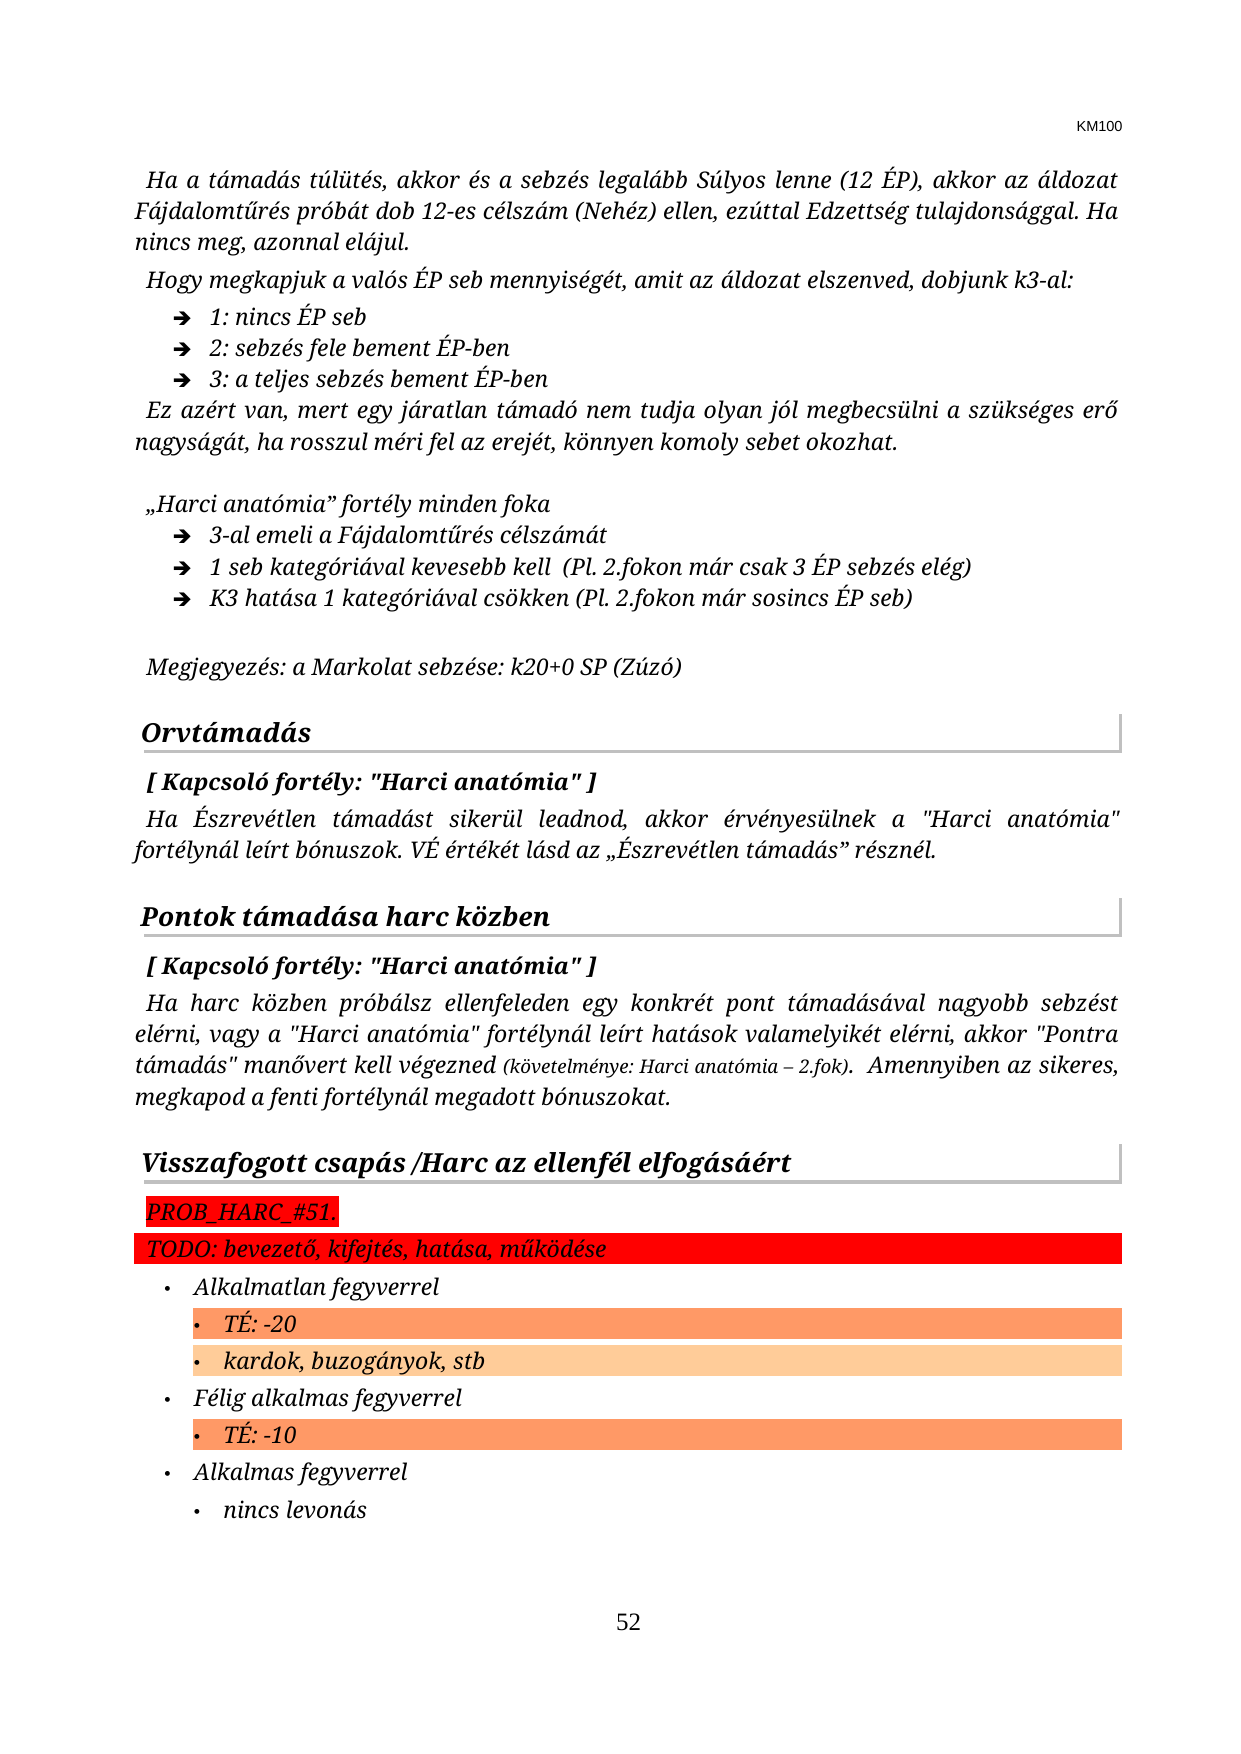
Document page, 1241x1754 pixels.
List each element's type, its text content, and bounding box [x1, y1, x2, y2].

list 1 seb kategóriával kevesebb kell (Pl. 2.fokon már csak 3 ÉP sebzés elég) [172, 551, 1122, 582]
text PROB_HARC_#51. [134, 1196, 1122, 1227]
text Ha a támadás túlütés, akkor és a sebzés legalább Súlyos lenne (12 ÉP), akkor az áldozat Fájdalomtűrés próbát dob 12-es célszám (Nehéz) ellen, ezúttal Edzettség tulajdonsággal. Ha nincs meg, azonnal elájul. [134, 164, 1122, 258]
list 1: nincs ÉP seb [172, 301, 1122, 332]
list Alkalmas fegyverrel [164, 1456, 1122, 1488]
subtitle Pontok támadása harc közben [140, 898, 1118, 934]
subtitle Orvtámadás [140, 714, 1118, 750]
list TÉ: -20 [193, 1308, 1122, 1339]
subtitle Visszafogott csapás /Harc az ellenfél elfogásáért [140, 1144, 1118, 1180]
list TÉ: -10 [193, 1419, 1122, 1450]
text Hogy megkapjuk a valós ÉP seb mennyiségét, amit az áldozat elszenved, dobjunk k3-al: [134, 263, 1122, 295]
text [ Kapcsoló fortély: "Harci anatómia" ] [134, 766, 1122, 797]
text Ha Észrevétlen támadást sikerül leadnod, akkor érvényesülnek a "Harci anatómia" fortélynál leírt bónuszok. VÉ értékét lásd az „Észrevétlen támadás” résznél. [134, 803, 1122, 866]
list 2: sebzés fele bement ÉP-ben [172, 332, 1122, 363]
text Megjegyezés: a Markolat sebzése: k20+0 SP (Zúzó) [134, 650, 1122, 682]
text TODO: bevezető, kifejtés, hatása, működése [134, 1233, 1122, 1264]
text Ez azért van, mert egy járatlan támadó nem tudja olyan jól megbecsülni a szükséges erő nagyságát, ha rosszul méri fel az erejét, könnyen komoly sebet okozhat. [134, 394, 1122, 457]
list K3 hatása 1 kategóriával csökken (Pl. 2.fokon már sosincs ÉP seb) [172, 582, 1122, 613]
list 3: a teljes sebzés bement ÉP-ben [172, 363, 1122, 394]
text „Harci anatómia” fortély minden foka [134, 488, 1122, 519]
list nincs levonás [193, 1493, 1122, 1525]
list 3-al emeli a Fájdalomtűrés célszámát [172, 519, 1122, 551]
text [ Kapcsoló fortély: "Harci anatómia" ] [134, 950, 1122, 981]
text Ha harc közben próbálsz ellenfeleden egy konkrét pont támadásával nagyobb sebzést elérni, vagy a "Harci anatómia" fortélynál leírt hatások valamelyikét elérni, akkor "Pontra támadás" manővert kell végezned (követelménye: Harci anatómia – 2.fok). Amennyiben az sikeres, megkapod a fenti fortélynál megadott bónuszokat. [134, 987, 1122, 1112]
list Alkalmatlan fegyverrel [164, 1270, 1122, 1302]
list kardok, buzogányok, stb [193, 1345, 1122, 1376]
list Félig alkalmas fegyverrel [164, 1382, 1122, 1413]
